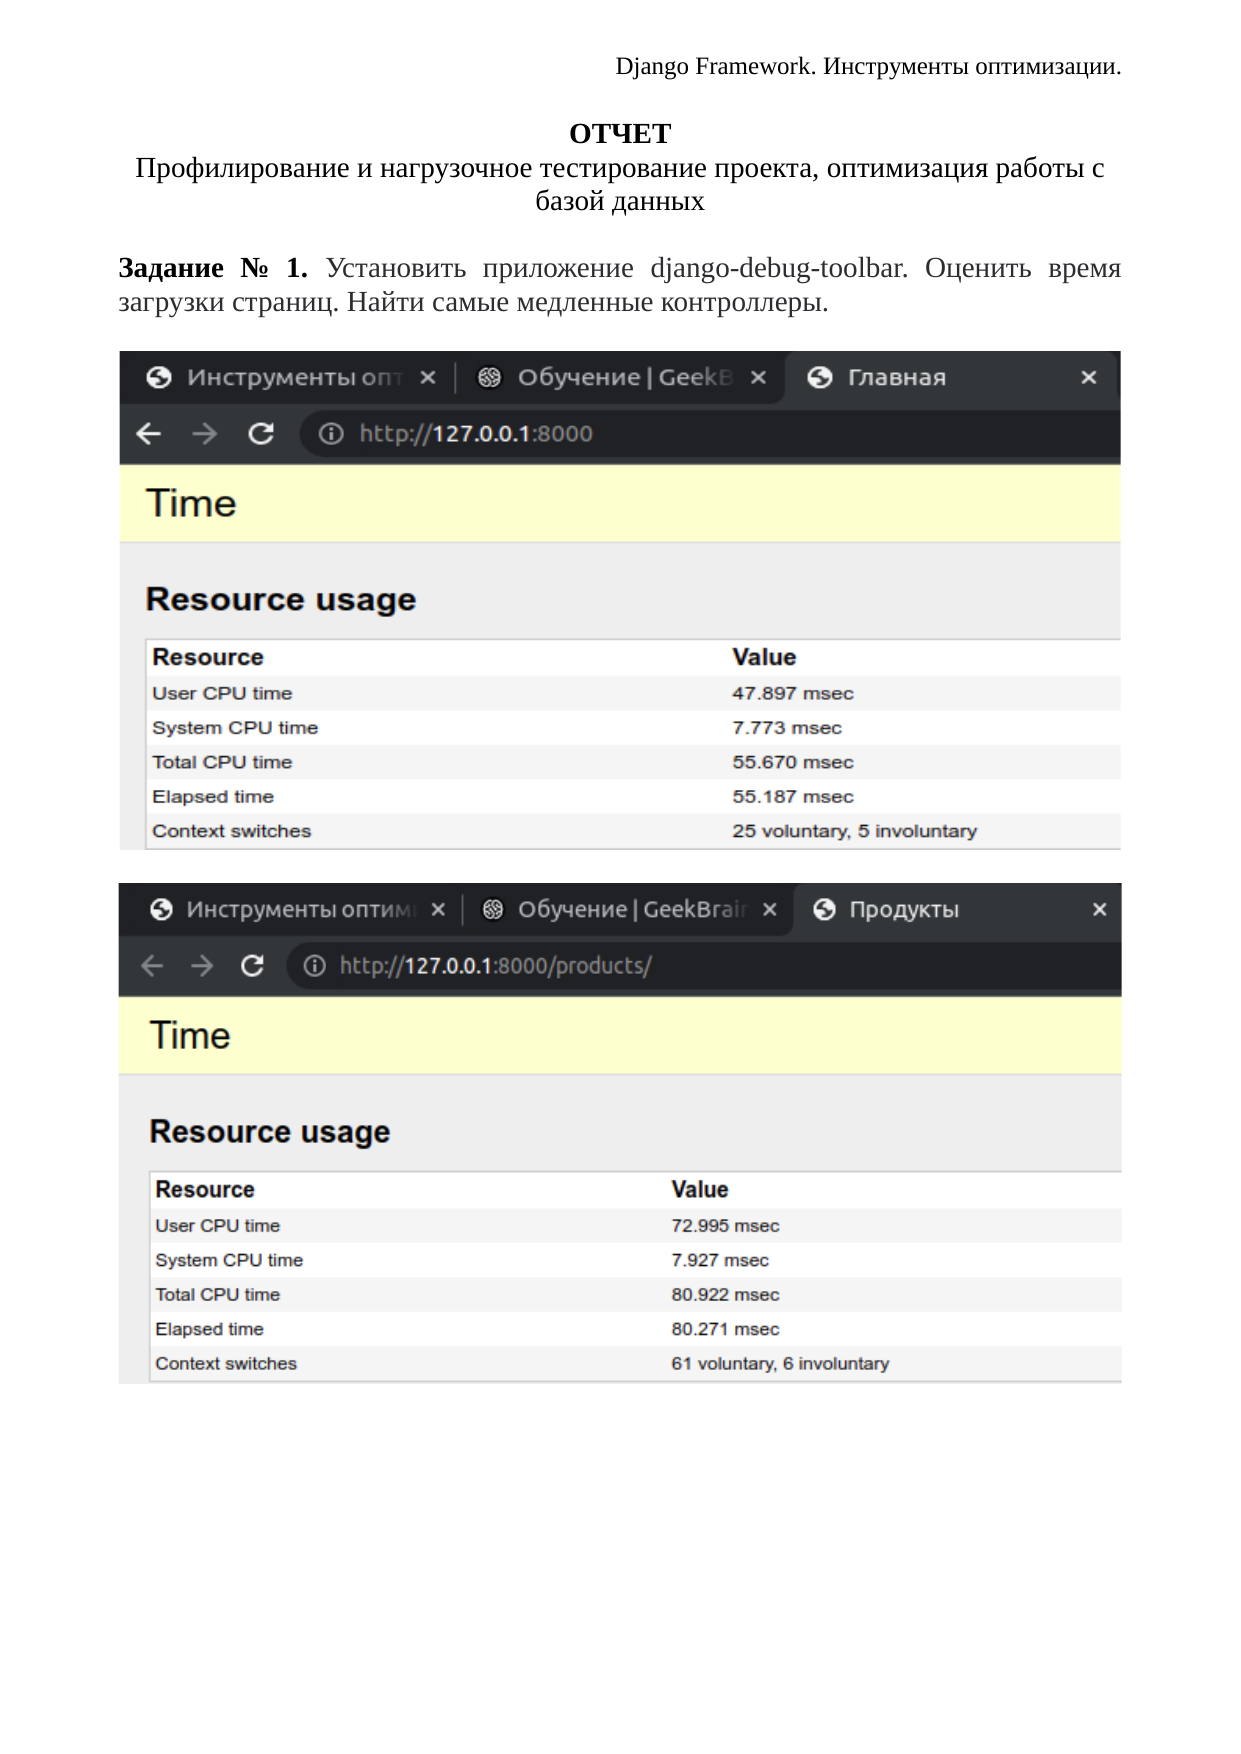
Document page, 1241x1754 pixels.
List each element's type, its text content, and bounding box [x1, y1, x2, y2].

picture [119, 351, 1121, 850]
text ОТЧЕТ [118, 116, 1122, 150]
text Задание № 1. Установить приложение django-debug-toolbar. Оценить время загрузки страниц. Найти самые медленные контроллеры. [118, 251, 1122, 318]
text Профилирование и нагрузочное тестирование проекта, оптимизация работы с базой данных [118, 150, 1122, 217]
picture [118, 883, 1122, 1384]
